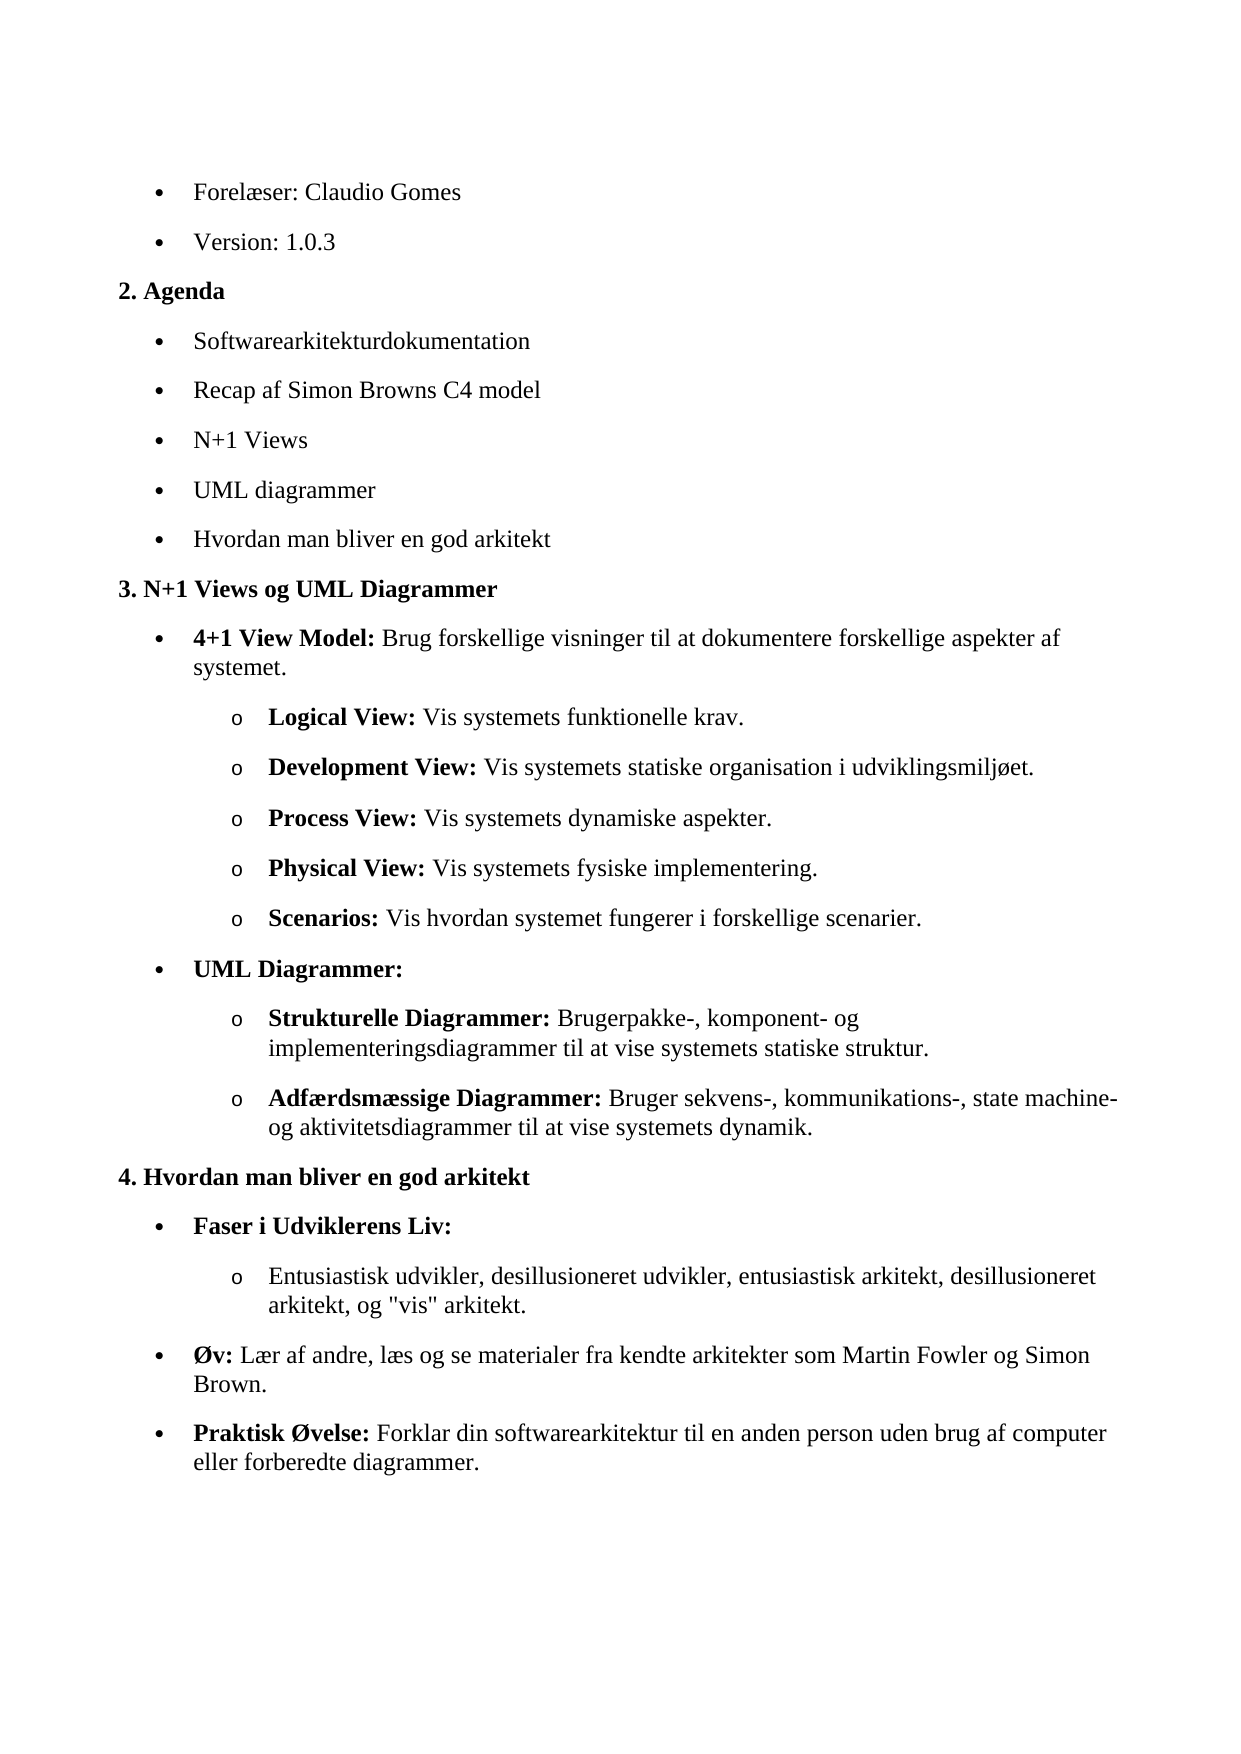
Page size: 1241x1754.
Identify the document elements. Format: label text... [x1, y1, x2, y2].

list Forelæser: Claudio Gomes [156, 177, 1122, 206]
list Adfærdsmæssige Diagrammer: Bruger sekvens-, kommunikations-, state machine- og aktivitetsdiagrammer til at vise systemets dynamik. [231, 1083, 1122, 1141]
text 2. Agenda [118, 276, 1122, 305]
list Hvordan man bliver en god arkitekt [156, 524, 1122, 553]
list Recap af Simon Browns C4 model [156, 376, 1122, 404]
list 4+1 View Model: Brug forskellige visninger til at dokumentere forskellige aspekter af systemet. [156, 623, 1122, 681]
list Physical View: Vis systemets fysiske implementering. [231, 853, 1122, 883]
list Version: 1.0.3 [156, 227, 1122, 256]
list Strukturelle Diagrammer: Brugerpakke-, komponent- og implementeringsdiagrammer til at vise systemets statiske struktur. [231, 1003, 1122, 1062]
list Faser i Udviklerens Liv: [156, 1211, 1122, 1240]
list Scenarios: Vis hvordan systemet fungerer i forskellige scenarier. [231, 903, 1122, 933]
list Entusiastisk udvikler, desillusioneret udvikler, entusiastisk arkitekt, desillusioneret arkitekt, og "vis" arkitekt. [231, 1261, 1122, 1319]
list N+1 Views [156, 425, 1122, 454]
list Logical View: Vis systemets funktionelle krav. [231, 702, 1122, 731]
list Øv: Lær af andre, læs og se materialer fra kendte arkitekter som Martin Fowler og Simon Brown. [156, 1340, 1122, 1398]
list UML diagrammer [156, 475, 1122, 503]
list Process View: Vis systemets dynamiske aspekter. [231, 803, 1122, 832]
list Development View: Vis systemets statiske organisation i udviklingsmiljøet. [231, 752, 1122, 782]
text 4. Hvordan man bliver en god arkitekt [118, 1162, 1122, 1191]
list Praktisk Øvelse: Forklar din softwarearkitektur til en anden person uden brug af computer eller forberedte diagrammer. [156, 1418, 1122, 1476]
text 3. N+1 Views og UML Diagrammer [118, 574, 1122, 603]
list UML Diagrammer: [156, 954, 1122, 983]
list Softwarearkitekturdokumentation [156, 326, 1122, 355]
